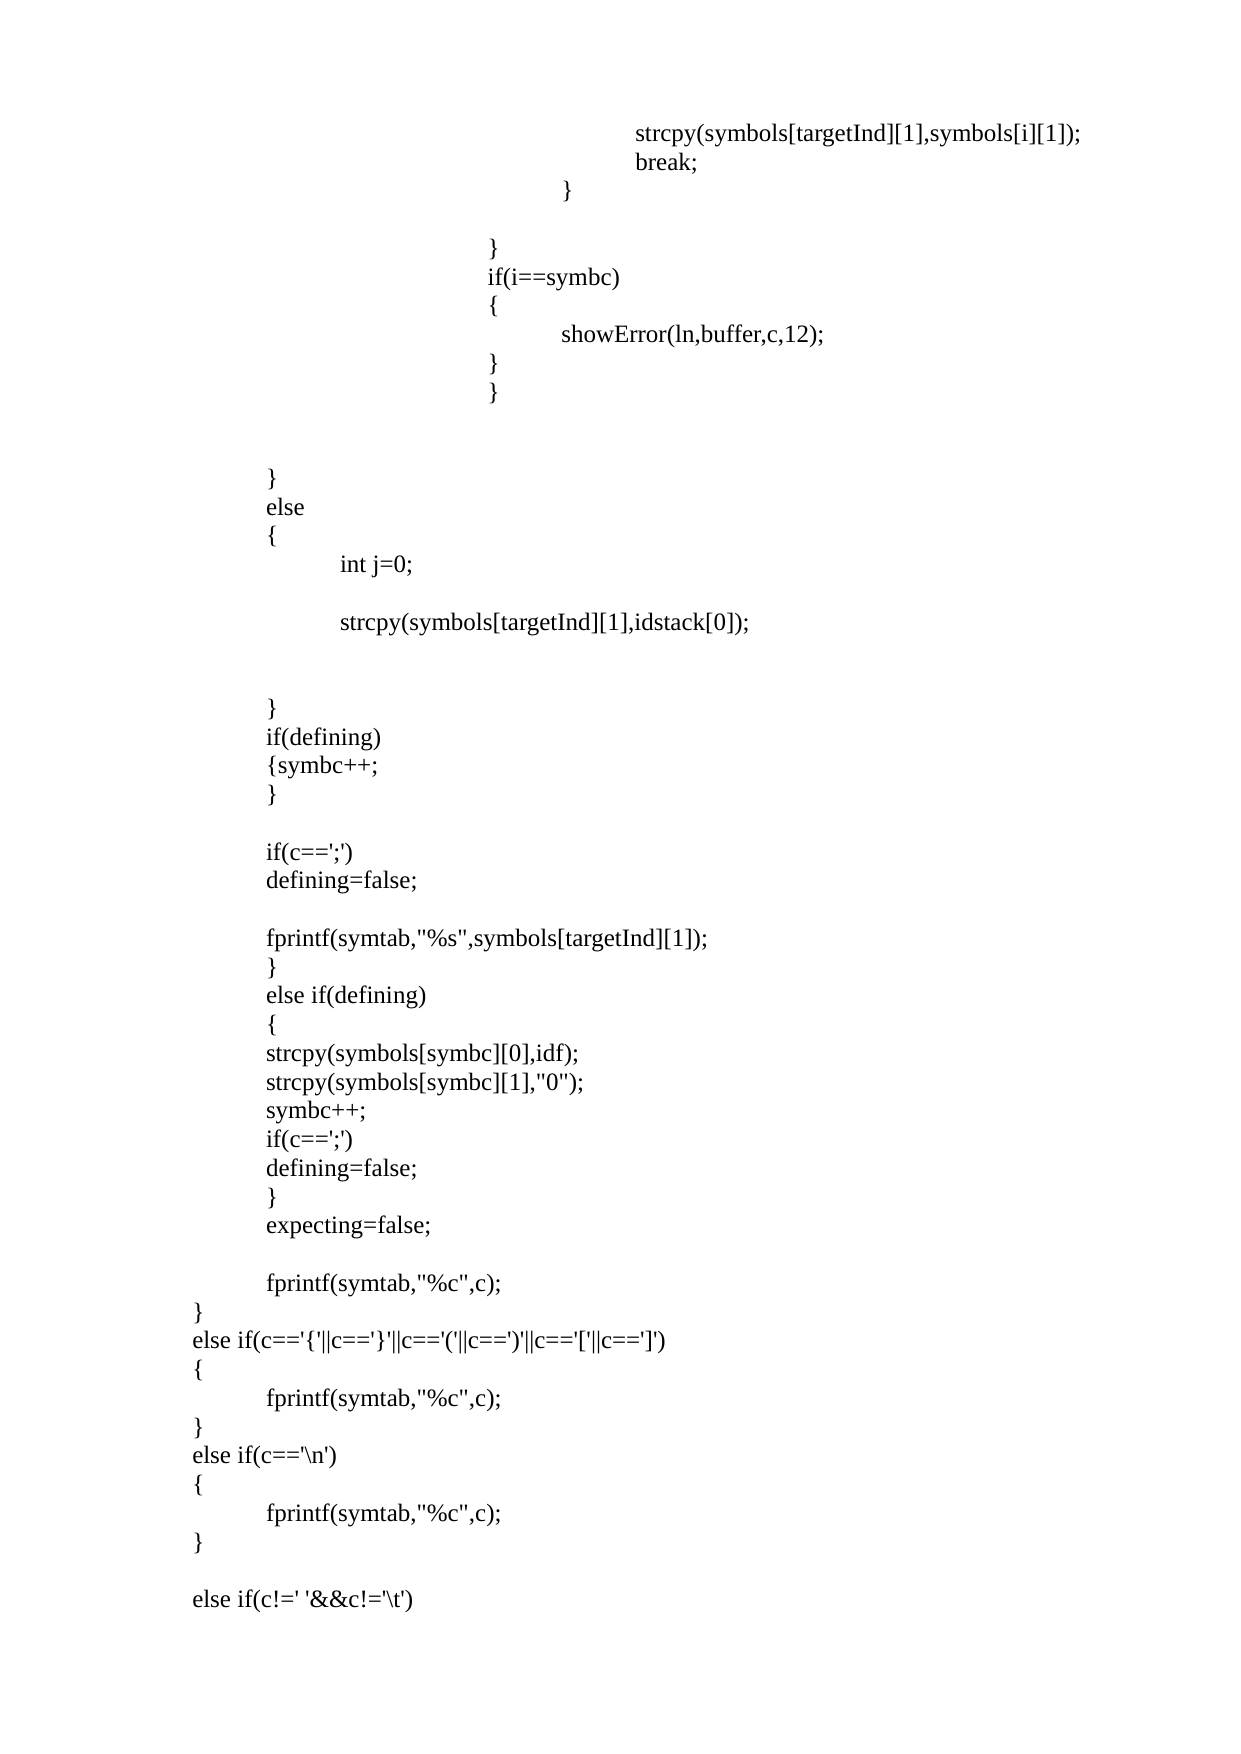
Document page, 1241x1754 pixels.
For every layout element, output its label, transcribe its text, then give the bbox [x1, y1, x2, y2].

text } [118, 952, 1122, 981]
text { [118, 1354, 1122, 1383]
text { [118, 1009, 1122, 1038]
text strcpy(symbols[targetInd][1],symbols[i][1]); [118, 118, 1122, 147]
text } [118, 693, 1122, 722]
text } [118, 348, 1122, 377]
text } [118, 233, 1122, 262]
text else if(c!=' '&&c!='\t') [118, 1584, 1122, 1613]
text showError(ln,buffer,c,12); [118, 319, 1122, 348]
text } [118, 377, 1122, 406]
text defining=false; [118, 866, 1122, 894]
text {symbc++; [118, 751, 1122, 779]
text } [118, 1527, 1122, 1556]
text strcpy(symbols[symbc][0],idf); [118, 1038, 1122, 1067]
text } [118, 176, 1122, 204]
text if(defining) [118, 722, 1122, 751]
text defining=false; [118, 1153, 1122, 1182]
text fprintf(symtab,"%c",c); [118, 1383, 1122, 1412]
text else [118, 492, 1122, 521]
text else if(c=='{'||c=='}'||c=='('||c==')'||c=='['||c==']') [118, 1326, 1122, 1354]
text strcpy(symbols[targetInd][1],idstack[0]); [118, 607, 1122, 636]
text else if(c=='\n') [118, 1441, 1122, 1469]
text } [118, 1297, 1122, 1326]
text if(c==';') [118, 1124, 1122, 1153]
text int j=0; [118, 549, 1122, 578]
text { [118, 291, 1122, 319]
text } [118, 1182, 1122, 1211]
text { [118, 521, 1122, 549]
text if(c==';') [118, 837, 1122, 866]
text fprintf(symtab,"%s",symbols[targetInd][1]); [118, 923, 1122, 952]
text if(i==symbc) [118, 262, 1122, 291]
text } [118, 1412, 1122, 1441]
text break; [118, 147, 1122, 176]
text expecting=false; [118, 1211, 1122, 1239]
text else if(defining) [118, 981, 1122, 1009]
text symbc++; [118, 1096, 1122, 1124]
text } [118, 463, 1122, 492]
text strcpy(symbols[symbc][1],"0"); [118, 1067, 1122, 1096]
text fprintf(symtab,"%c",c); [118, 1498, 1122, 1527]
text fprintf(symtab,"%c",c); [118, 1268, 1122, 1297]
text } [118, 779, 1122, 808]
text { [118, 1469, 1122, 1498]
